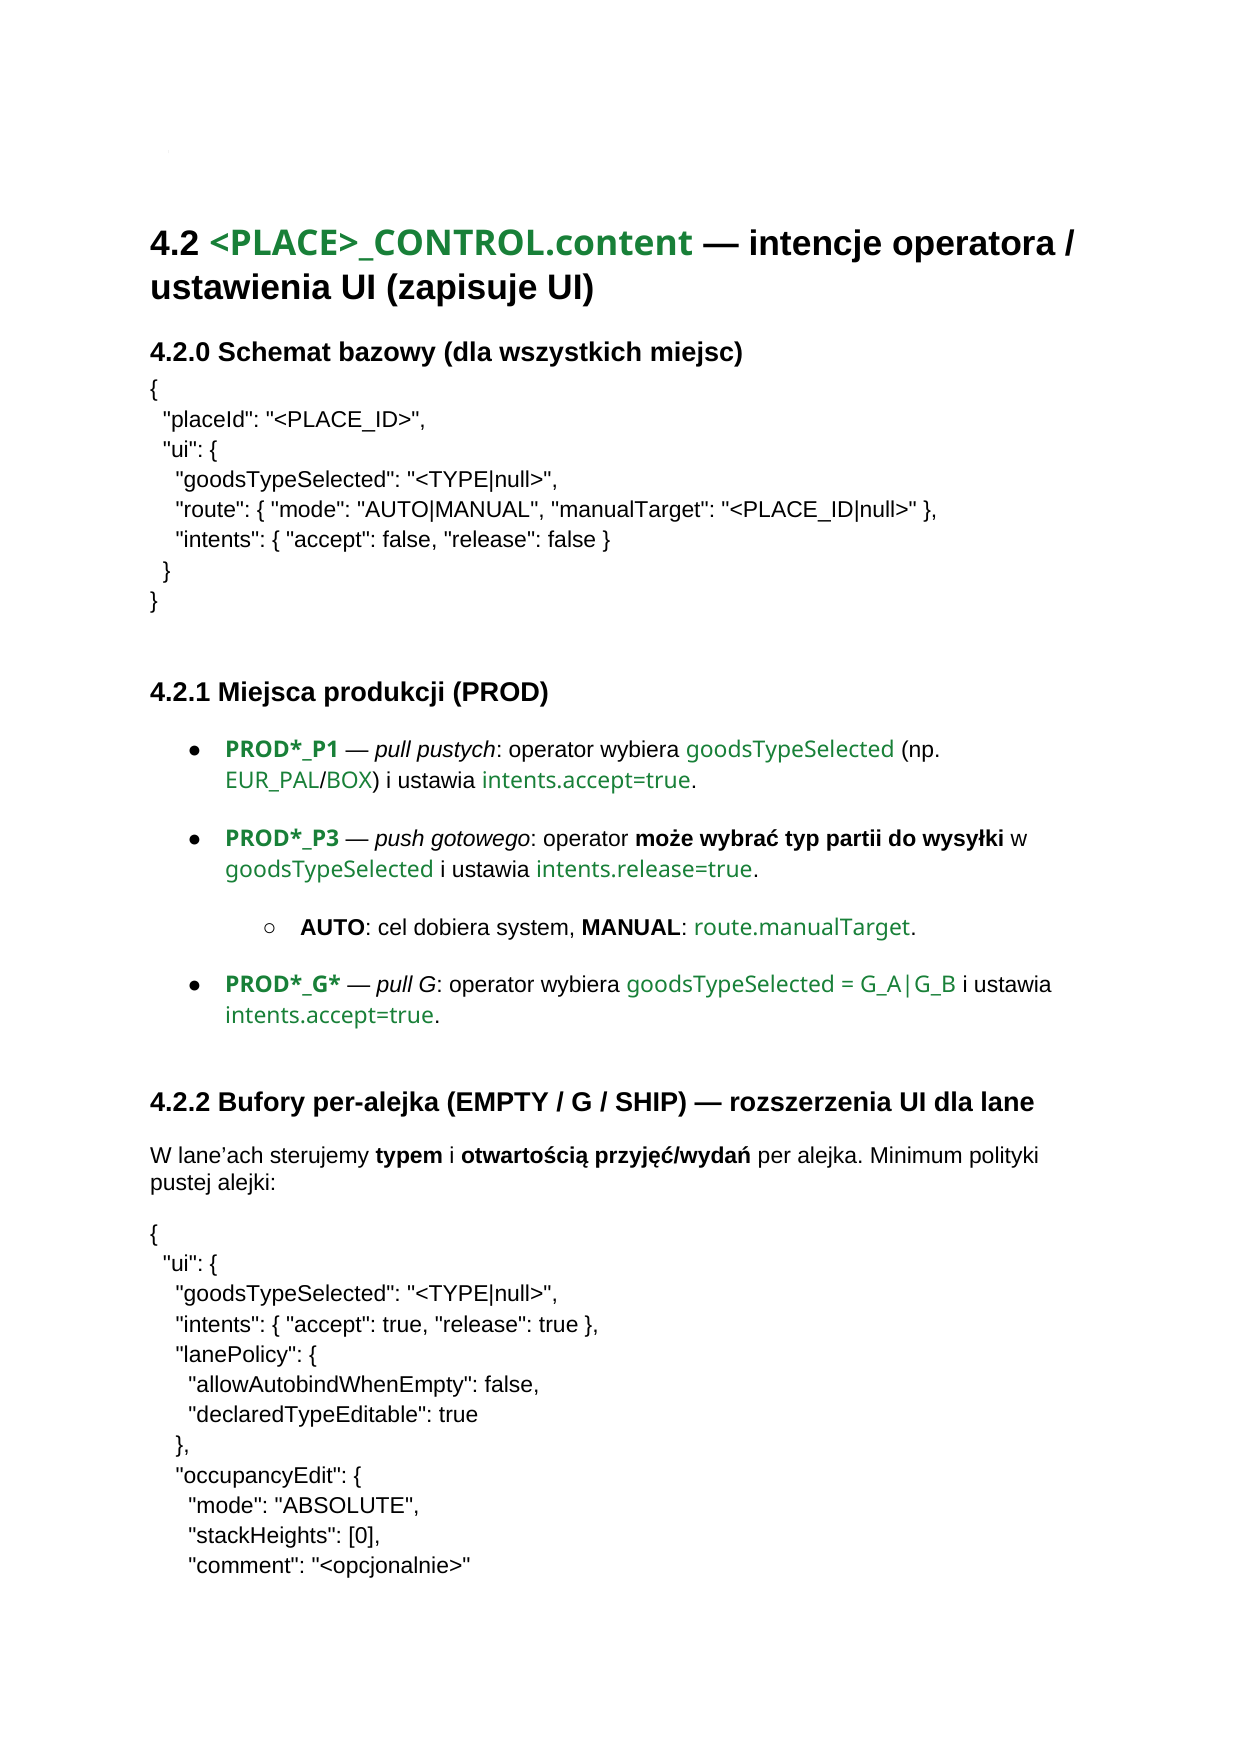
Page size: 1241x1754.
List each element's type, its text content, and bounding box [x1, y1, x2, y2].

text "allowAutobindWhenEmpty": false, [150, 1371, 1090, 1397]
text } [150, 587, 1090, 613]
list PROD*_P1 — pull pustych: operator wybiera goodsTypeSelected (np. EUR_PAL/BOX) i ustawia intents.accept=true. [187, 733, 1090, 822]
text "comment": "<opcjonalnie>" [150, 1552, 1090, 1579]
list PROD*_P3 — push gotowego: operator może wybrać typ partii do wysyłki w goodsTypeSelected i ustawia intents.release=true. [187, 822, 1090, 910]
text "occupancyEdit": { [150, 1462, 1090, 1488]
list PROD*_G* — pull G: operator wybiera goodsTypeSelected = G_A|G_B i ustawia intents.accept=true. [187, 968, 1090, 1057]
text "route": { "mode": "AUTO|MANUAL", "manualTarget": "<PLACE_ID|null>" }, [150, 496, 1090, 523]
subtitle 4.2.0 Schemat bazowy (dla wszystkich miejsc) [150, 336, 1090, 367]
text "mode": "ABSOLUTE", [150, 1492, 1090, 1518]
subtitle 4.2.1 Miejsca produkcji (PROD) [150, 676, 1090, 708]
text W lane’ach sterujemy typem i otwartością przyjęć/wydań per alejka. Minimum polityki pustej alejki: [150, 1142, 1090, 1195]
text "ui": { [150, 1250, 1090, 1277]
text "declaredTypeEditable": true [150, 1401, 1090, 1428]
text "stackHeights": [0], [150, 1522, 1090, 1548]
text "placeId": "<PLACE_ID>", [150, 406, 1090, 432]
text } [150, 557, 1090, 583]
text { [150, 1220, 1090, 1246]
text "goodsTypeSelected": "<TYPE|null>", [150, 1280, 1090, 1307]
text { [150, 375, 1090, 402]
subtitle 4.2.2 Bufory per-alejka (EMPTY / G / SHIP) — rozszerzenia UI dla lane [150, 1086, 1090, 1117]
text "ui": { [150, 436, 1090, 462]
text "intents": { "accept": false, "release": false } [150, 526, 1090, 553]
text }, [150, 1431, 1090, 1458]
text "goodsTypeSelected": "<TYPE|null>", [150, 466, 1090, 492]
list AUTO: cel dobiera system, MANUAL: route.manualTarget. [262, 910, 1090, 968]
text "intents": { "accept": true, "release": true }, [150, 1311, 1090, 1337]
subtitle 4.2 <PLACE>_CONTROL.content — intencje operatora / ustawienia UI (zapisuje UI) [150, 218, 1090, 307]
text "lanePolicy": { [150, 1341, 1090, 1367]
